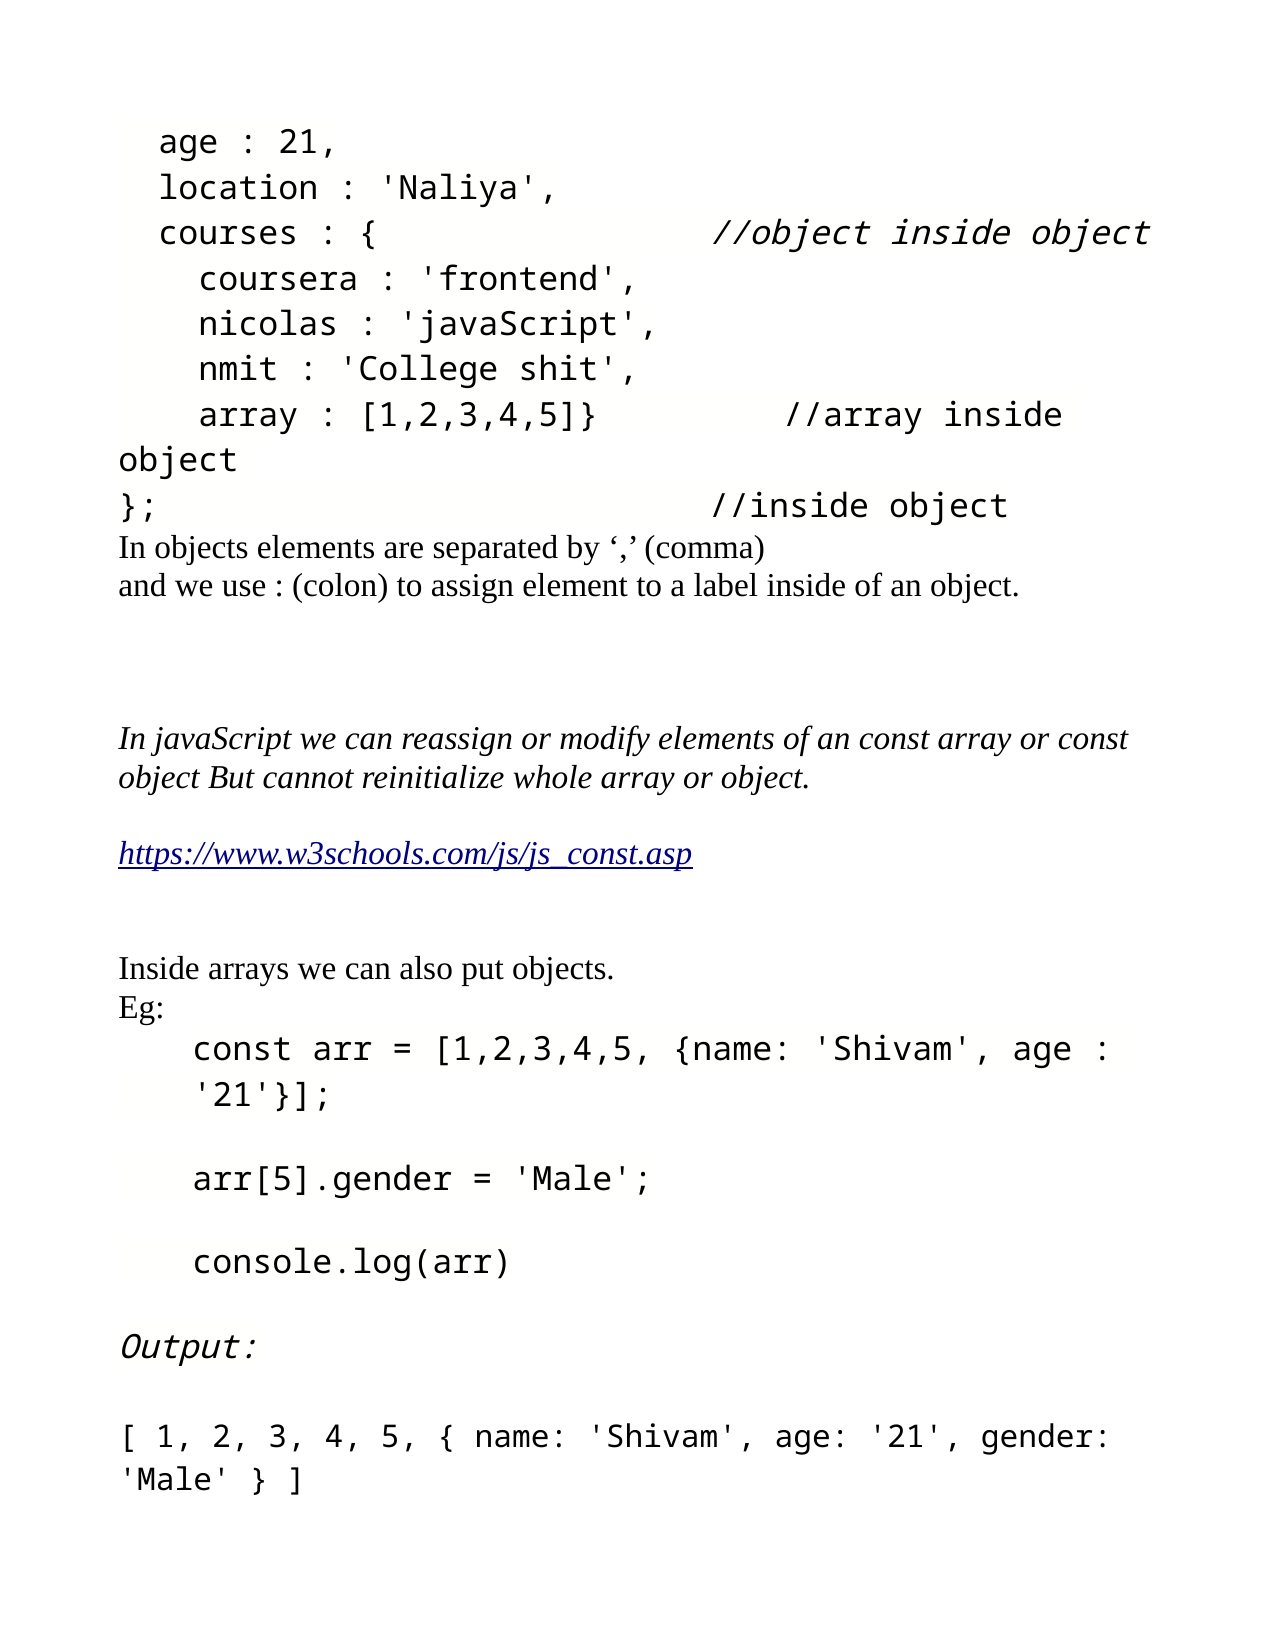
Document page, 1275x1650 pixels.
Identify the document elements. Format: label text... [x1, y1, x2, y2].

text }; //inside object [118, 481, 1157, 527]
text courses : { //object inside object [118, 209, 1157, 254]
text https://www.w3schools.com/js/js_const.asp [118, 833, 1157, 872]
text Eg: [118, 987, 1157, 1025]
text In javaScript we can reassign or modify elements of an const array or const object But cannot reinitialize whole array or object. [118, 718, 1157, 795]
text [ 1, 2, 3, 4, 5, { name: 'Shivam', age: '21', gender: 'Male' } ] [118, 1414, 1157, 1499]
text and we use : (colon) to assign element to a label inside of an object. [118, 565, 1157, 603]
text nmit : 'College shit', [118, 345, 1157, 391]
text nicolas : 'javaScript', [118, 300, 1157, 345]
text const arr = [1,2,3,4,5, {name: 'Shivam', age : '21'}]; [118, 1025, 1157, 1116]
text In objects elements are separated by ‘,’ (comma) [118, 527, 1157, 565]
text coursera : 'frontend', [118, 254, 1157, 300]
text age : 21, [118, 118, 1157, 163]
text location : 'Naliya', [118, 163, 1157, 209]
text console.log(arr) [118, 1238, 1157, 1283]
text Inside arrays we can also put objects. [118, 948, 1157, 987]
text arr[5].gender = 'Male'; [118, 1154, 1157, 1200]
text Output: [118, 1323, 1157, 1369]
text array : [1,2,3,4,5]} //array inside object [118, 391, 1157, 481]
